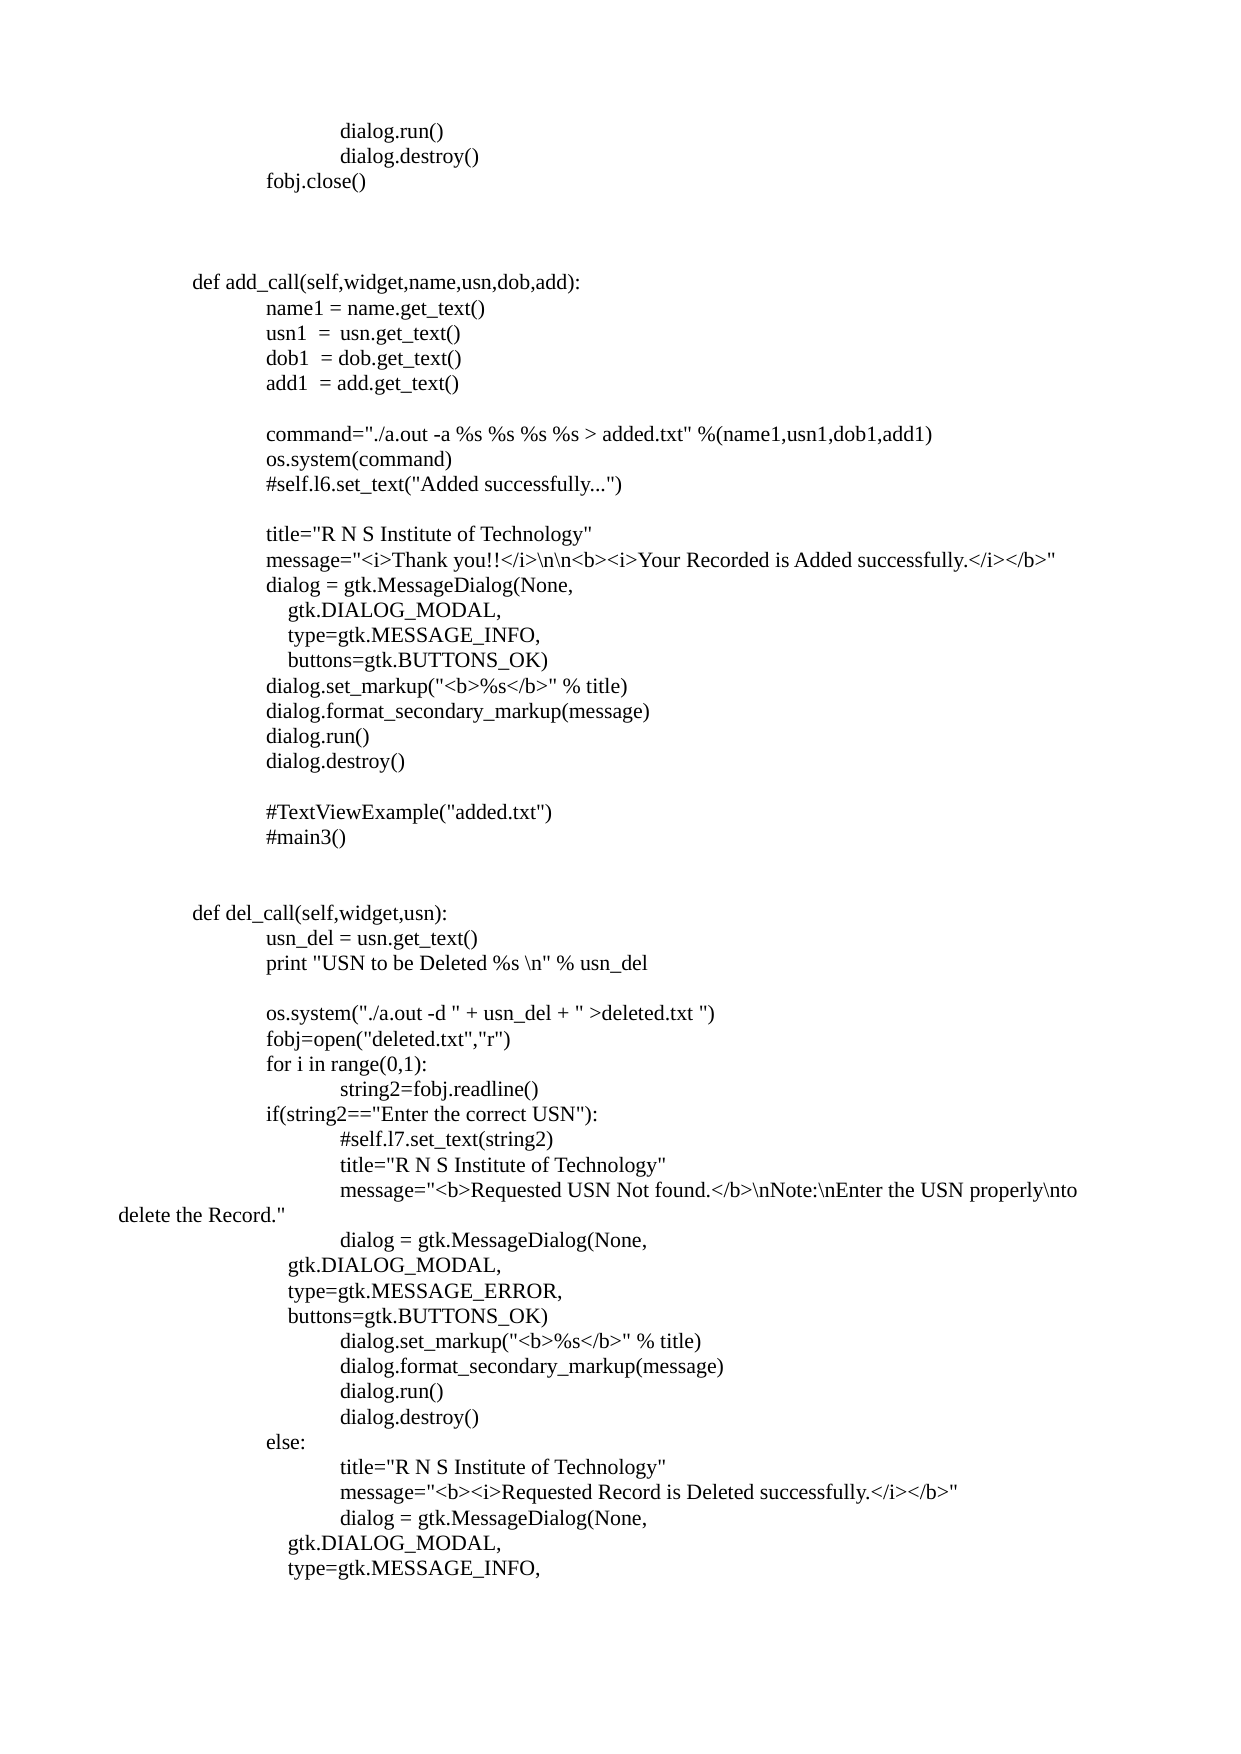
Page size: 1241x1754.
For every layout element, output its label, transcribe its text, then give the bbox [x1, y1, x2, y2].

text #main3() [118, 824, 1122, 849]
text command="./a.out -a %s %s %s %s > added.txt" %(name1,usn1,dob1,add1) [118, 421, 1122, 446]
text dialog.destroy() [118, 748, 1122, 773]
text dob1 = dob.get_text() [118, 345, 1122, 370]
text string2=fobj.readline() [118, 1076, 1122, 1101]
text #self.l6.set_text("Added successfully...") [118, 471, 1122, 496]
text message="<b><i>Requested Record is Deleted successfully.</i></b>" [118, 1479, 1122, 1504]
text fobj=open("deleted.txt","r") [118, 1026, 1122, 1051]
text dialog.run() [118, 723, 1122, 748]
text message="<i>Thank you!!</i>\n\n<b><i>Your Recorded is Added successfully.</i></b>" [118, 547, 1122, 572]
text print "USN to be Deleted %s \n" % usn_del [118, 950, 1122, 975]
text title="R N S Institute of Technology" [118, 1152, 1122, 1177]
text os.system(command) [118, 446, 1122, 471]
text type=gtk.MESSAGE_ERROR, [118, 1278, 1122, 1303]
text #self.l7.set_text(string2) [118, 1126, 1122, 1152]
text dialog.format_secondary_markup(message) [118, 1353, 1122, 1378]
text fobj.close() [118, 168, 1122, 194]
text dialog = gtk.MessageDialog(None, [118, 1227, 1122, 1252]
text add1 = add.get_text() [118, 370, 1122, 395]
text gtk.DIALOG_MODAL, [118, 597, 1122, 622]
text def del_call(self,widget,usn): [118, 899, 1122, 925]
text #TextViewExample("added.txt") [118, 799, 1122, 824]
text gtk.DIALOG_MODAL, [118, 1252, 1122, 1278]
text dialog.set_markup("<b>%s</b>" % title) [118, 1328, 1122, 1353]
text name1 = name.get_text() [118, 294, 1122, 320]
text buttons=gtk.BUTTONS_OK) [118, 1303, 1122, 1328]
text message="<b>Requested USN Not found.</b>\nNote:\nEnter the USN properly\nto delete the Record." [118, 1177, 1122, 1227]
text usn1 = usn.get_text() [118, 320, 1122, 345]
text for i in range(0,1): [118, 1051, 1122, 1076]
text os.system("./a.out -d " + usn_del + " >deleted.txt ") [118, 1000, 1122, 1026]
text dialog.destroy() [118, 143, 1122, 168]
text dialog = gtk.MessageDialog(None, [118, 1504, 1122, 1530]
text if(string2=="Enter the correct USN"): [118, 1101, 1122, 1126]
text title="R N S Institute of Technology" [118, 521, 1122, 547]
text usn_del = usn.get_text() [118, 925, 1122, 950]
text dialog.run() [118, 118, 1122, 143]
text type=gtk.MESSAGE_INFO, [118, 1555, 1122, 1580]
text def add_call(self,widget,name,usn,dob,add): [118, 269, 1122, 294]
text dialog.destroy() [118, 1404, 1122, 1429]
text dialog.run() [118, 1378, 1122, 1404]
text type=gtk.MESSAGE_INFO, [118, 622, 1122, 647]
text else: [118, 1429, 1122, 1454]
text dialog.set_markup("<b>%s</b>" % title) [118, 673, 1122, 698]
text dialog = gtk.MessageDialog(None, [118, 572, 1122, 597]
text title="R N S Institute of Technology" [118, 1454, 1122, 1479]
text dialog.format_secondary_markup(message) [118, 698, 1122, 723]
text gtk.DIALOG_MODAL, [118, 1530, 1122, 1555]
text buttons=gtk.BUTTONS_OK) [118, 647, 1122, 673]
